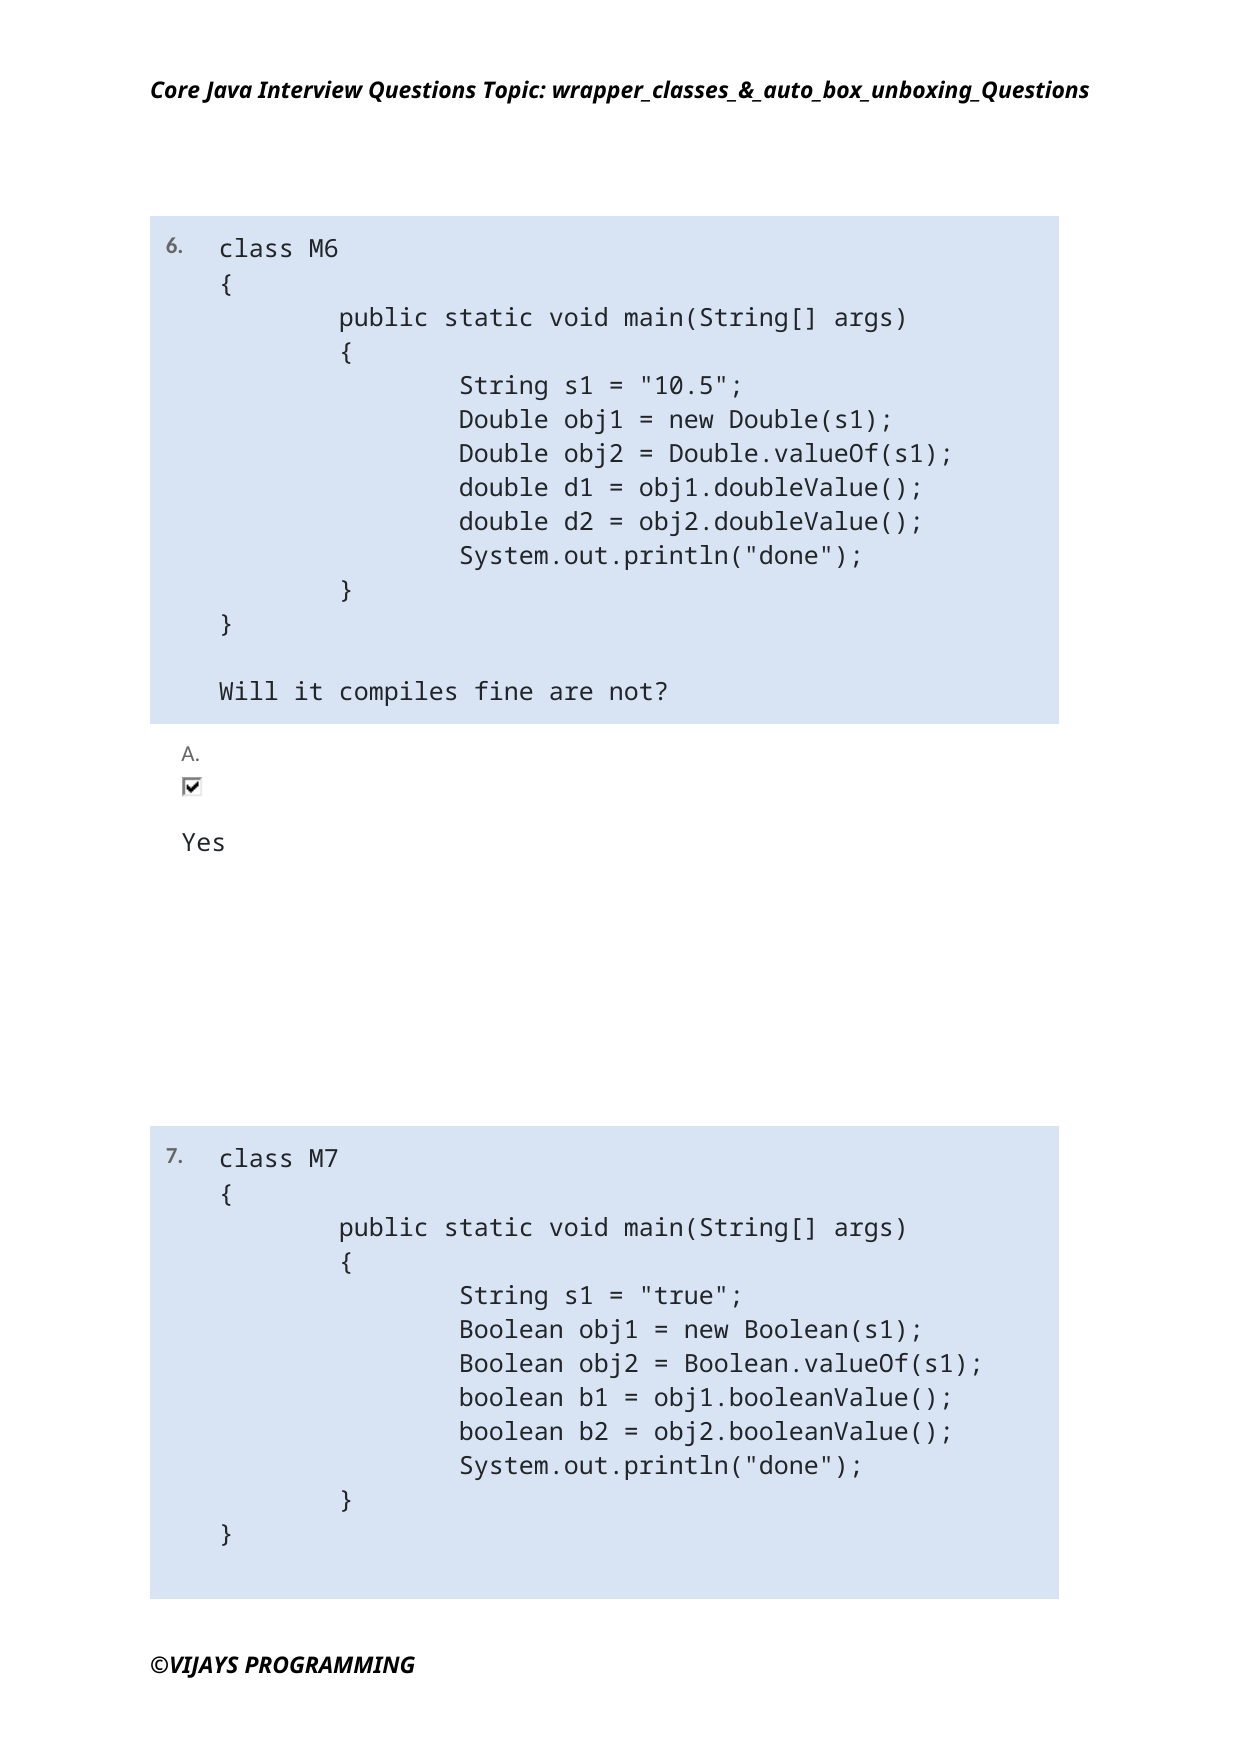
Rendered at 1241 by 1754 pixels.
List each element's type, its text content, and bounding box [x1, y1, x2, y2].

table_cell [1059, 216, 1090, 724]
table_cell [150, 150, 1090, 215]
table_header [181, 961, 242, 1110]
table_header [1059, 1126, 1090, 1599]
table_header 7. [150, 1126, 203, 1599]
table_header class M7 { public static void main(String[] args) { String s1 = "true"; Boolean obj1 = new Boolean(s1); Boolean obj2 = Boolean.valueOf(s1); boolean b1 = obj1.booleanValue(); boolean b2 = obj2.booleanValue(); System.out.println("done"); } } [203, 1126, 1059, 1599]
table_header A. Yes [181, 739, 242, 961]
table_cell 6. [150, 216, 203, 724]
table_cell [150, 724, 1090, 1125]
table_cell class M6 { public static void main(String[] args) { String s1 = "10.5"; Double obj1 = new Double(s1); Double obj2 = Double.valueOf(s1); double d1 = obj1.doubleValue(); double d2 = obj2.doubleValue(); System.out.println("done"); } } Will it compiles fine are not? [203, 216, 1059, 724]
table_header [181, 166, 241, 200]
